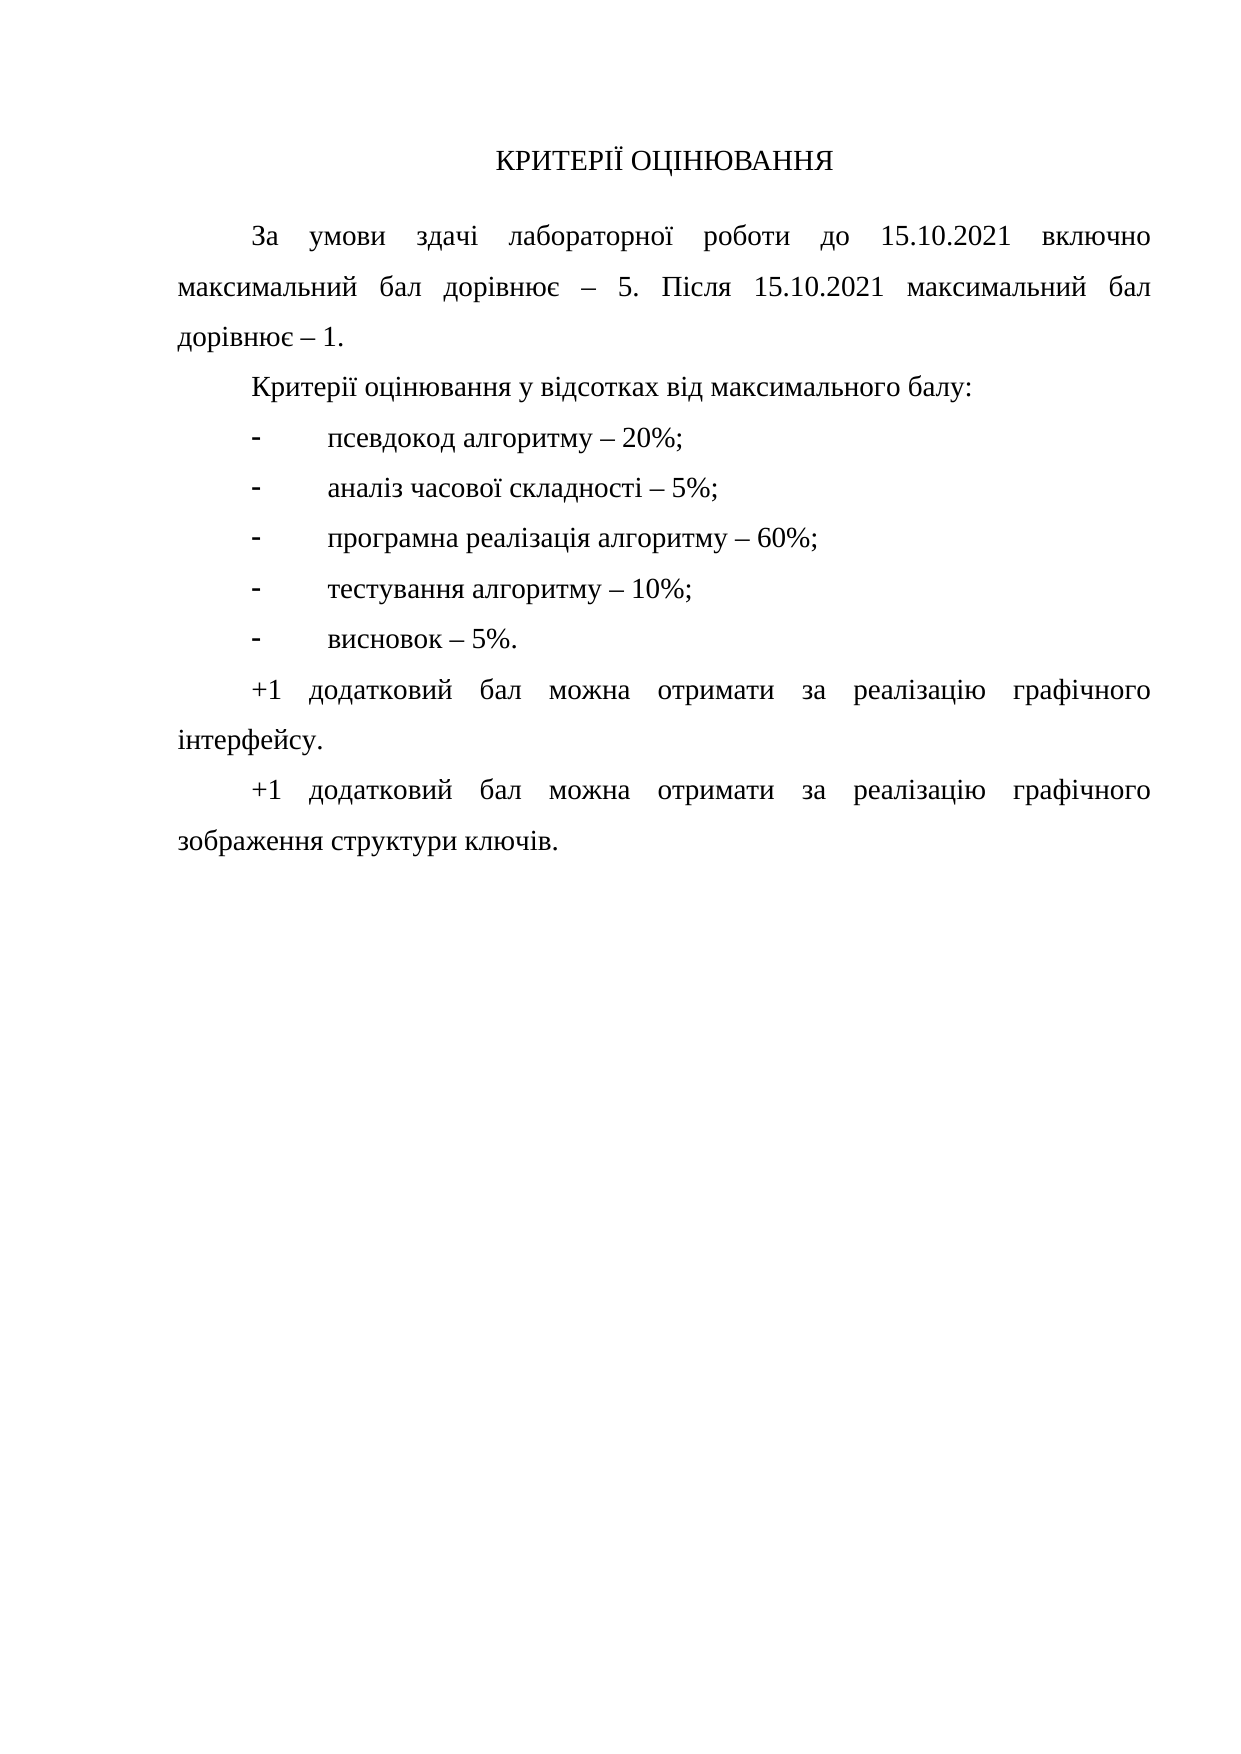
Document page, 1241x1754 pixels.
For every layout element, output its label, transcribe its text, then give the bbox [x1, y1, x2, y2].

list псевдокод алгоритму – 20%; [251, 420, 1152, 453]
list аналіз часової складності – 5%; [251, 470, 1152, 504]
list програмна реалізація алгоритму – 60%; [251, 521, 1152, 554]
text За умови здачі лабораторної роботи до 15.10.2021 включно максимальний бал дорівнює – 5. Після 15.10.2021 максимальний бал дорівнює – 1. [177, 218, 1152, 353]
list тестування алгоритму – 10%; [251, 571, 1152, 604]
list висновок – 5%. [251, 621, 1152, 655]
text Критерії оцінювання [177, 143, 1152, 177]
text +1 додатковий бал можна отримати за реалізацію графічного зображення структури ключів. [177, 772, 1152, 856]
text +1 додатковий бал можна отримати за реалізацію графічного інтерфейсу. [177, 672, 1152, 756]
text Критерії оцінювання у відсотках від максимального балу: [177, 369, 1152, 403]
